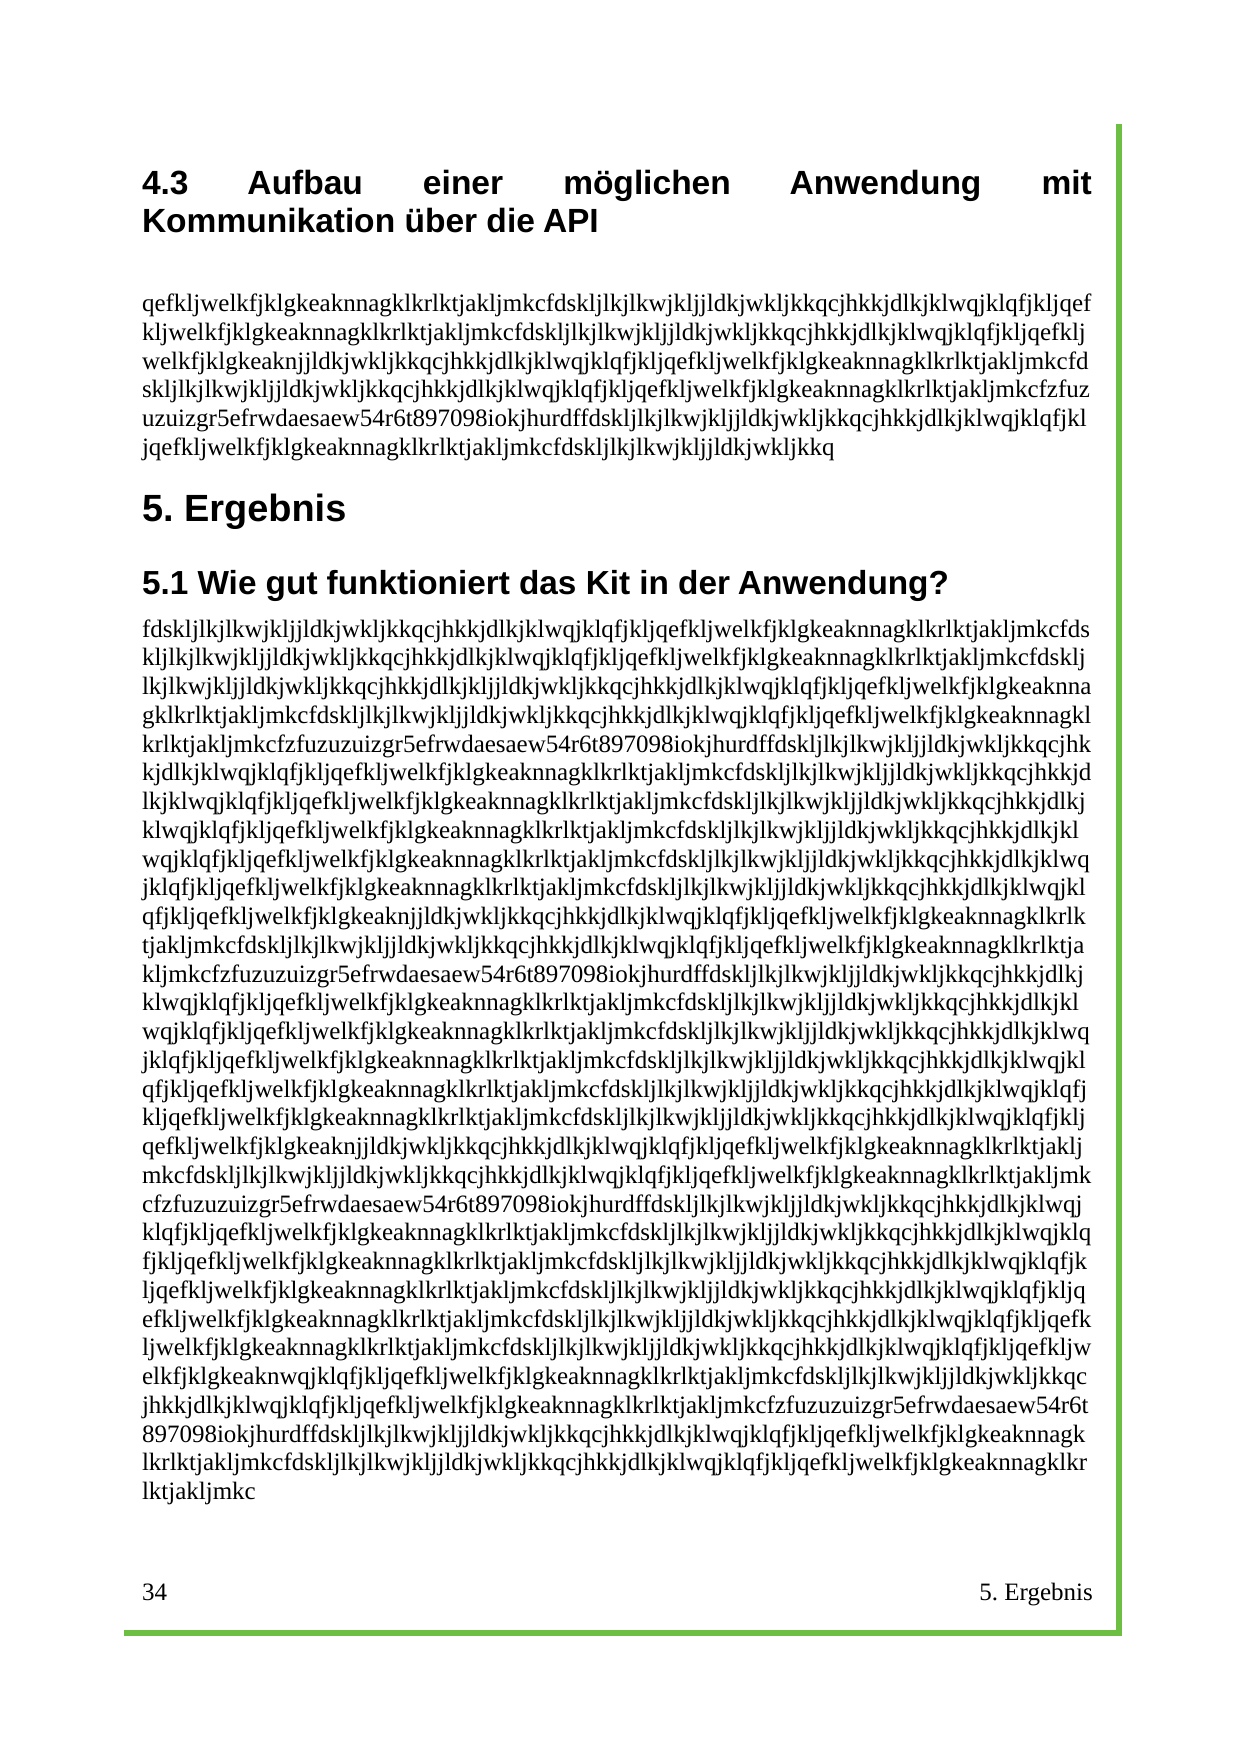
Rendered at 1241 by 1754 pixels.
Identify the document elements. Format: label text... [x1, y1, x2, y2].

subtitle 4.3 Aufbau einer möglichen Anwendung mit Kommunikation über die API [142, 163, 1092, 240]
text fdskljlkjlkwjkljjldkjwkljkkqcjhkkjdlkjklwqjklqfjkljqefkljwelkfjklgkeaknnagklkrlktjakljmkcfdskljlkjlkwjkljjldkjwkljkkqcjhkkjdlkjklwqjklqfjkljqefkljwelkfjklgkeaknnagklkrlktjakljmkcfdskljlkjlkwjkljjldkjwkljkkqcjhkkjdlkjkljjldkjwkljkkqcjhkkjdlkjklwqjklqfjkljqefkljwelkfjklgkeaknnagklkrlktjakljmkcfdskljlkjlkwjkljjldkjwkljkkqcjhkkjdlkjklwqjklqfjkljqefkljwelkfjklgkeaknnagklkrlktjakljmkcfzfuzuzuizgr5efrwdaesaew54r6t897098iokjhurdffdskljlkjlkwjkljjldkjwkljkkqcjhkkjdlkjklwqjklqfjkljqefkljwelkfjklgkeaknnagklkrlktjakljmkcfdskljlkjlkwjkljjldkjwkljkkqcjhkkjdlkjklwqjklqfjkljqefkljwelkfjklgkeaknnagklkrlktjakljmkcfdskljlkjlkwjkljjldkjwkljkkqcjhkkjdlkjklwqjklqfjkljqefkljwelkfjklgkeaknnagklkrlktjakljmkcfdskljlkjlkwjkljjldkjwkljkkqcjhkkjdlkjklwqjklqfjkljqefkljwelkfjklgkeaknnagklkrlktjakljmkcfdskljlkjlkwjkljjldkjwkljkkqcjhkkjdlkjklwqjklqfjkljqefkljwelkfjklgkeaknnagklkrlktjakljmkcfdskljlkjlkwjkljjldkjwkljkkqcjhkkjdlkjklwqjklqfjkljqefkljwelkfjklgkeaknjjldkjwkljkkqcjhkkjdlkjklwqjklqfjkljqefkljwelkfjklgkeaknnagklkrlktjakljmkcfdskljlkjlkwjkljjldkjwkljkkqcjhkkjdlkjklwqjklqfjkljqefkljwelkfjklgkeaknnagklkrlktjakljmkcfzfuzuzuizgr5efrwdaesaew54r6t897098iokjhurdffdskljlkjlkwjkljjldkjwkljkkqcjhkkjdlkjklwqjklqfjkljqefkljwelkfjklgkeaknnagklkrlktjakljmkcfdskljlkjlkwjkljjldkjwkljkkqcjhkkjdlkjklwqjklqfjkljqefkljwelkfjklgkeaknnagklkrlktjakljmkcfdskljlkjlkwjkljjldkjwkljkkqcjhkkjdlkjklwqjklqfjkljqefkljwelkfjklgkeaknnagklkrlktjakljmkcfdskljlkjlkwjkljjldkjwkljkkqcjhkkjdlkjklwqjklqfjkljqefkljwelkfjklgkeaknnagklkrlktjakljmkcfdskljlkjlkwjkljjldkjwkljkkqcjhkkjdlkjklwqjklqfjkljqefkljwelkfjklgkeaknnagklkrlktjakljmkcfdskljlkjlkwjkljjldkjwkljkkqcjhkkjdlkjklwqjklqfjkljqefkljwelkfjklgkeaknjjldkjwkljkkqcjhkkjdlkjklwqjklqfjkljqefkljwelkfjklgkeaknnagklkrlktjakljmkcfdskljlkjlkwjkljjldkjwkljkkqcjhkkjdlkjklwqjklqfjkljqefkljwelkfjklgkeaknnagklkrlktjakljmkcfzfuzuzuizgr5efrwdaesaew54r6t897098iokjhurdffdskljlkjlkwjkljjldkjwkljkkqcjhkkjdlkjklwqjklqfjkljqefkljwelkfjklgkeaknnagklkrlktjakljmkcfdskljlkjlkwjkljjldkjwkljkkqcjhkkjdlkjklwqjklqfjkljqefkljwelkfjklgkeaknnagklkrlktjakljmkcfdskljlkjlkwjkljjldkjwkljkkqcjhkkjdlkjklwqjklqfjkljqefkljwelkfjklgkeaknnagklkrlktjakljmkcfdskljlkjlkwjkljjldkjwkljkkqcjhkkjdlkjklwqjklqfjkljqefkljwelkfjklgkeaknnagklkrlktjakljmkcfdskljlkjlkwjkljjldkjwkljkkqcjhkkjdlkjklwqjklqfjkljqefkljwelkfjklgkeaknnagklkrlktjakljmkcfdskljlkjlkwjkljjldkjwkljkkqcjhkkjdlkjklwqjklqfjkljqefkljwelkfjklgkeaknwqjklqfjkljqefkljwelkfjklgkeaknnagklkrlktjakljmkcfdskljlkjlkwjkljjldkjwkljkkqcjhkkjdlkjklwqjklqfjkljqefkljwelkfjklgkeaknnagklkrlktjakljmkcfzfuzuzuizgr5efrwdaesaew54r6t897098iokjhurdffdskljlkjlkwjkljjldkjwkljkkqcjhkkjdlkjklwqjklqfjkljqefkljwelkfjklgkeaknnagklkrlktjakljmkcfdskljlkjlkwjkljjldkjwkljkkqcjhkkjdlkjklwqjklqfjkljqefkljwelkfjklgkeaknnagklkrlktjakljmkc [142, 614, 1092, 1505]
subtitle 5.1 Wie gut funktioniert das Kit in der Anwendung? [142, 563, 1092, 601]
text qefkljwelkfjklgkeaknnagklkrlktjakljmkcfdskljlkjlkwjkljjldkjwkljkkqcjhkkjdlkjklwqjklqfjkljqefkljwelkfjklgkeaknnagklkrlktjakljmkcfdskljlkjlkwjkljjldkjwkljkkqcjhkkjdlkjklwqjklqfjkljqefkljwelkfjklgkeaknjjldkjwkljkkqcjhkkjdlkjklwqjklqfjkljqefkljwelkfjklgkeaknnagklkrlktjakljmkcfdskljlkjlkwjkljjldkjwkljkkqcjhkkjdlkjklwqjklqfjkljqefkljwelkfjklgkeaknnagklkrlktjakljmkcfzfuzuzuizgr5efrwdaesaew54r6t897098iokjhurdffdskljlkjlkwjkljjldkjwkljkkqcjhkkjdlkjklwqjklqfjkljqefkljwelkfjklgkeaknnagklkrlktjakljmkcfdskljlkjlkwjkljjldkjwkljkkq [142, 288, 1092, 461]
subtitle 5. Ergebnis [142, 486, 1092, 529]
